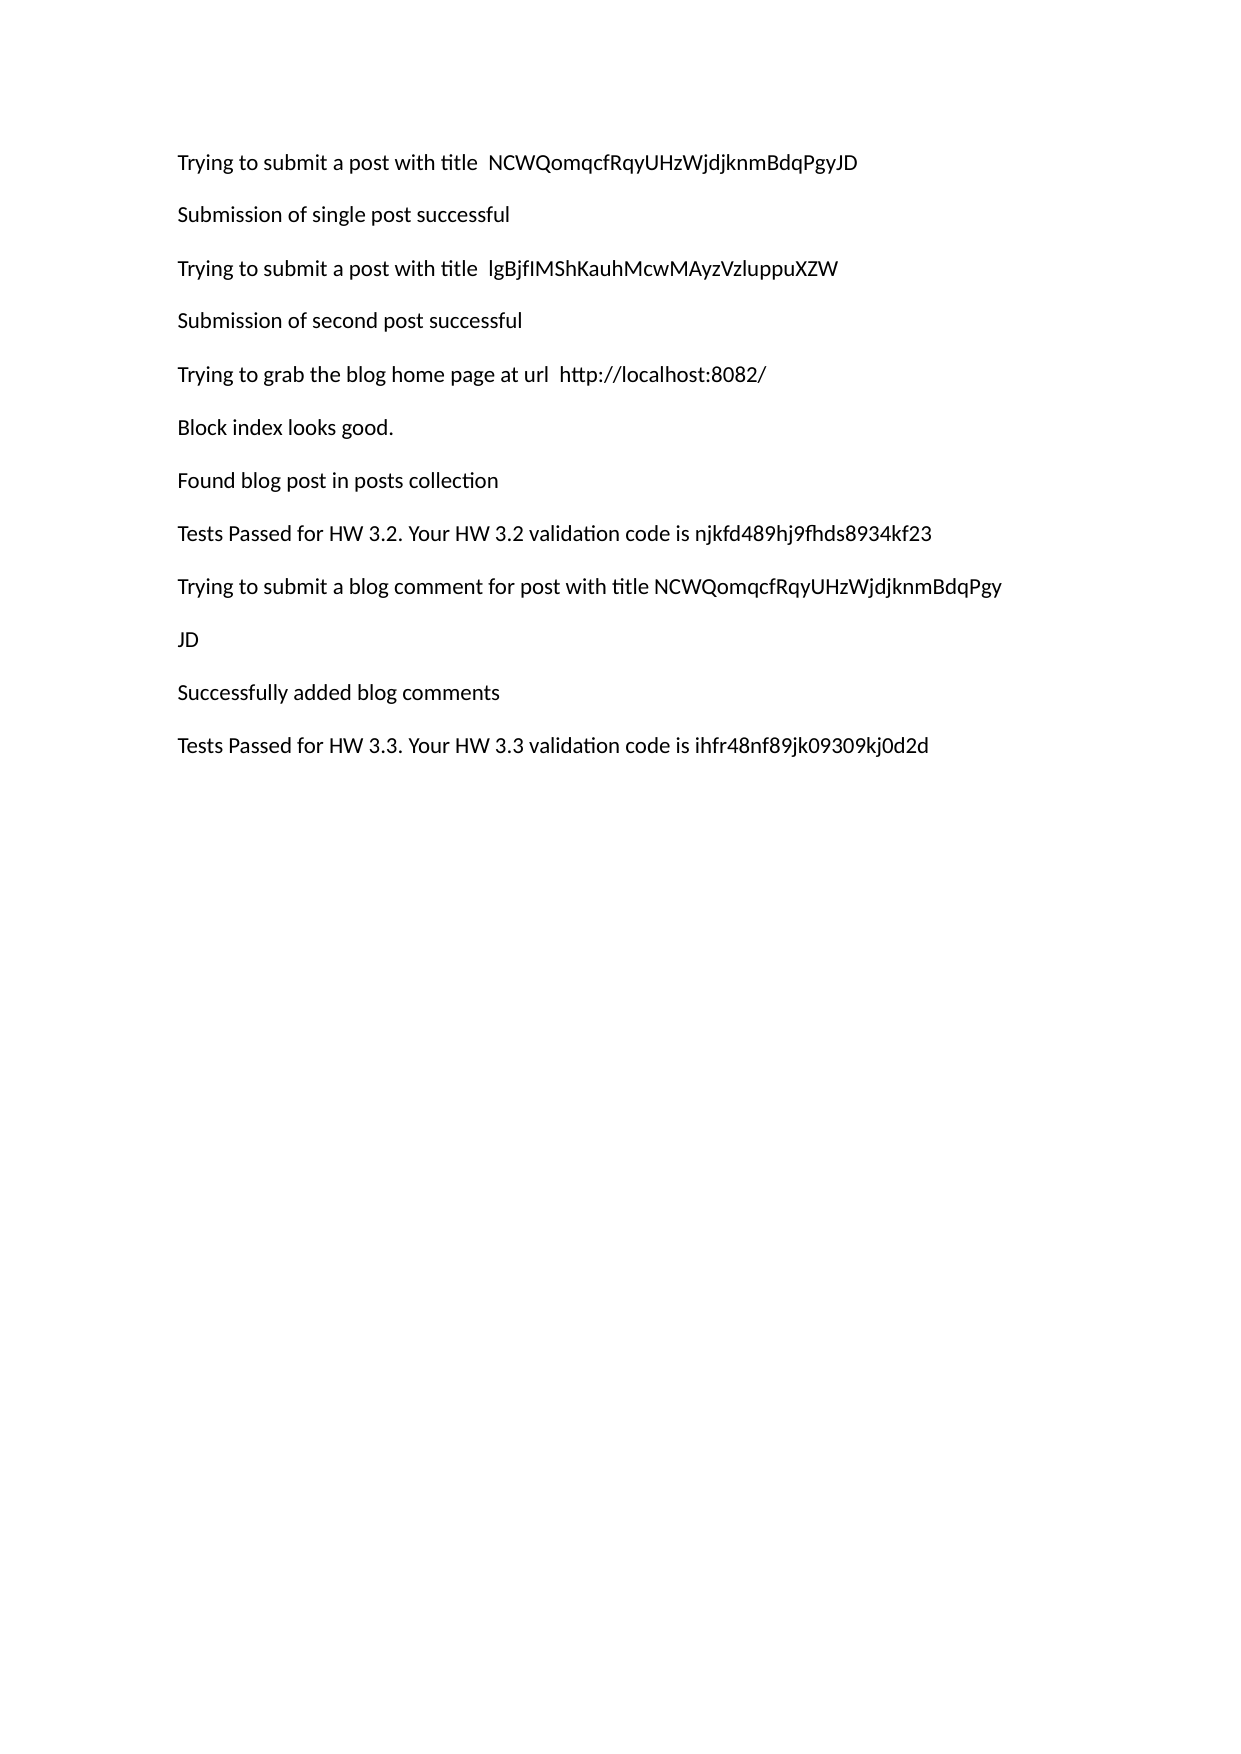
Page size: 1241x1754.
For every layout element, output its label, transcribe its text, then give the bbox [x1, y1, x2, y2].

text Trying to submit a post with title NCWQomqcfRqyUHzWjdjknmBdqPgyJD [177, 148, 1063, 176]
text Tests Passed for HW 3.2. Your HW 3.2 validation code is njkfd489hj9fhds8934kf23 [177, 519, 1063, 547]
text Block index looks good. [177, 413, 1063, 441]
text Submission of second post successful [177, 307, 1063, 335]
text Successfully added blog comments [177, 678, 1063, 706]
text Trying to submit a blog comment for post with title NCWQomqcfRqyUHzWjdjknmBdqPgy [177, 572, 1063, 600]
text Found blog post in posts collection [177, 466, 1063, 494]
text Tests Passed for HW 3.3. Your HW 3.3 validation code is ihfr48nf89jk09309kj0d2d [177, 731, 1063, 759]
text Submission of single post successful [177, 201, 1063, 229]
text Trying to submit a post with title lgBjfIMShKauhMcwMAyzVzluppuXZW [177, 254, 1063, 282]
text JD [177, 625, 1063, 653]
text Trying to grab the blog home page at url http://localhost:8082/ [177, 360, 1063, 388]
